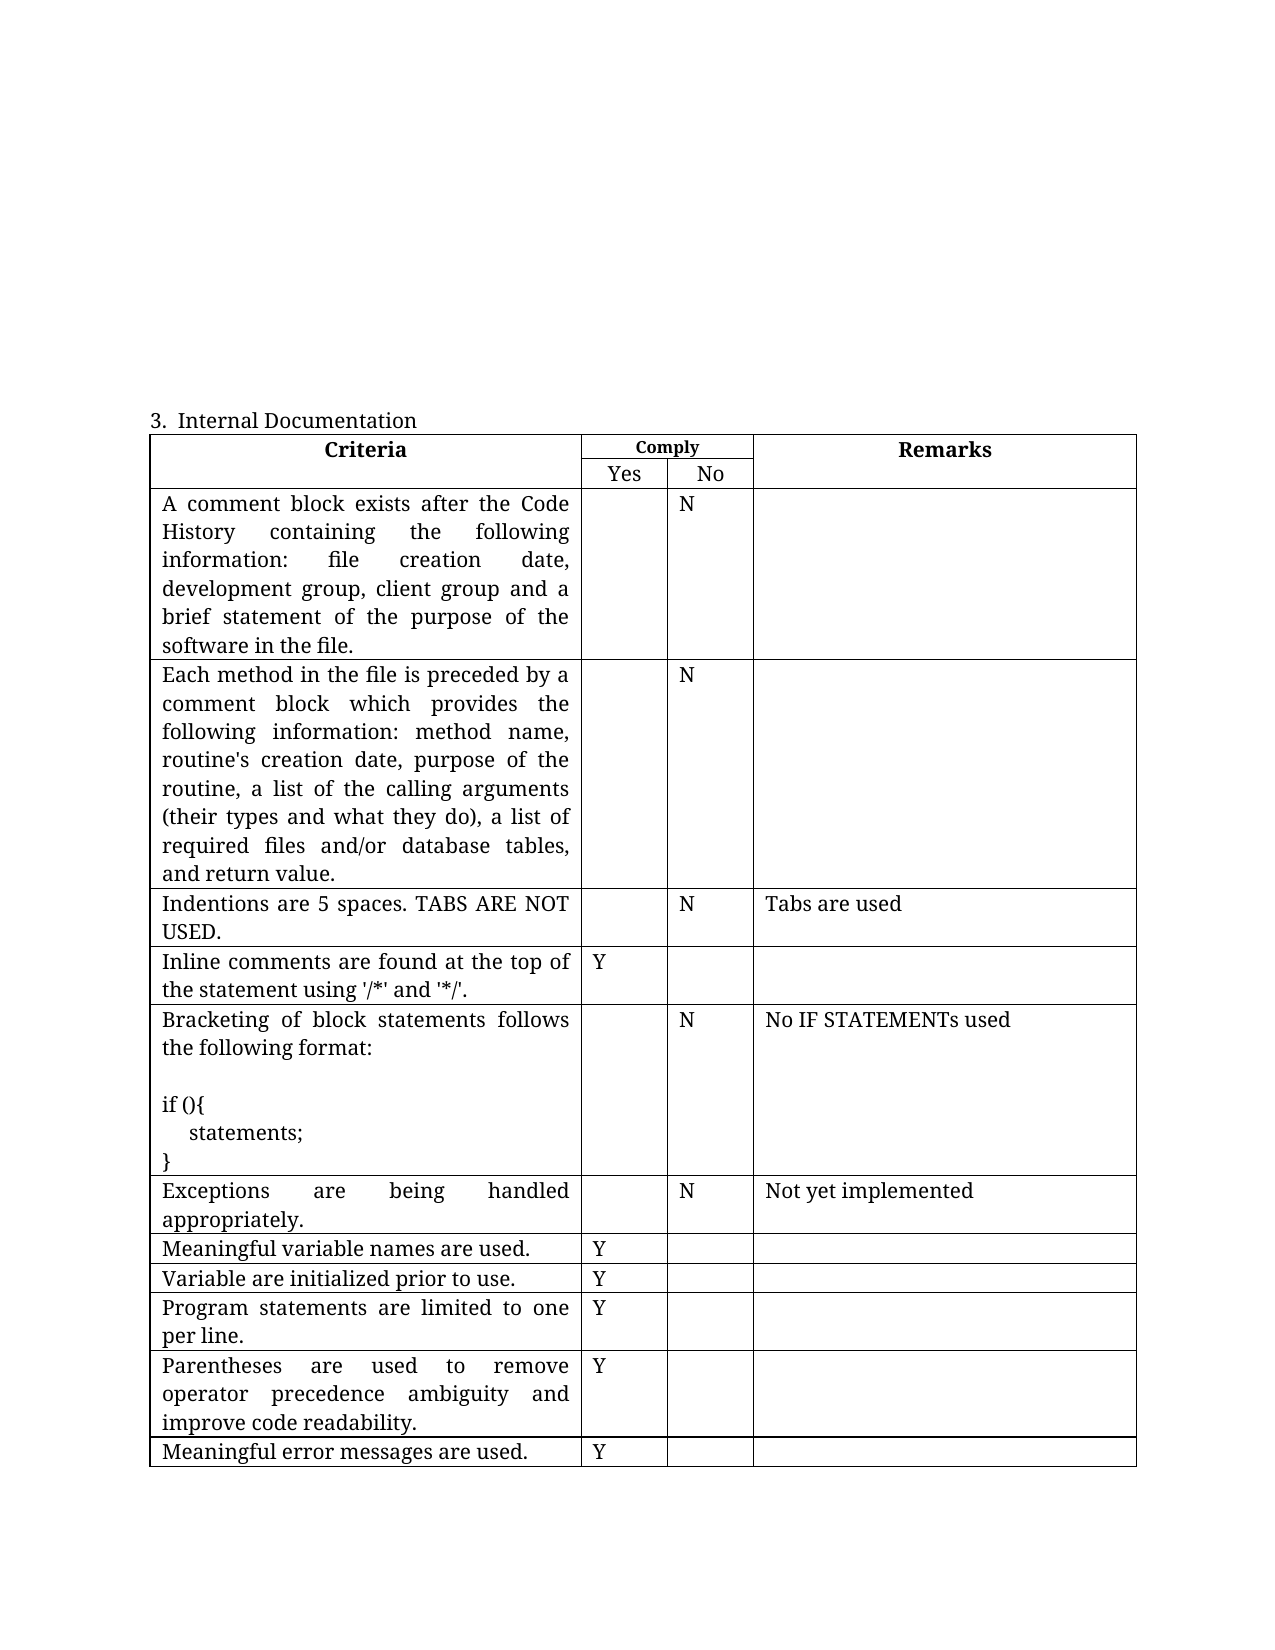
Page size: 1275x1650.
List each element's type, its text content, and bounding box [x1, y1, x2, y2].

table_cell Y [582, 1293, 667, 1350]
table_cell [582, 489, 667, 659]
table_cell Inline comments are found at the top of the statement using '/*' and '*/'. [151, 947, 581, 1004]
table_cell Each method in the file is preceded by a comment block which provides the following information: method name, routine's creation date, purpose of the routine, a list of the calling arguments (their types and what they do), a list of required files and/or database tables, and return value. [151, 660, 581, 888]
table_cell Bracketing of block statements follows the following format: if (){ statements; } [151, 1005, 581, 1175]
table_cell Parentheses are used to remove operator precedence ambiguity and improve code readability. [151, 1351, 581, 1436]
table_cell Meaningful error messages are used. [151, 1438, 581, 1466]
table_cell [582, 1176, 667, 1233]
table_cell N [668, 1005, 753, 1175]
table_cell [668, 1438, 753, 1466]
table_cell N [668, 1176, 753, 1233]
table_cell [754, 1438, 1136, 1466]
table_cell [754, 1264, 1136, 1292]
table_cell Meaningful variable names are used. [151, 1234, 581, 1263]
table_header Remarks [754, 435, 1136, 488]
table_cell [582, 1005, 667, 1175]
table_cell Y [582, 947, 667, 1004]
table_cell Y [582, 1264, 667, 1292]
table_cell [582, 660, 667, 888]
table_cell [668, 947, 753, 1004]
text 3. Internal Documentation [150, 406, 1125, 434]
table_header Comply [582, 435, 753, 458]
table_cell Program statements are limited to one per line. [151, 1293, 581, 1350]
table_cell Not yet implemented [754, 1176, 1136, 1233]
table_cell [754, 489, 1136, 659]
table_cell [754, 1351, 1136, 1436]
table_cell Indentions are 5 spaces. TABS ARE NOT USED. [151, 889, 581, 946]
table_cell A comment block exists after the Code History containing the following information: file creation date, development group, client group and a brief statement of the purpose of the software in the file. [151, 489, 581, 659]
table_cell [668, 1264, 753, 1292]
table_cell Exceptions are being handled appropriately. [151, 1176, 581, 1233]
table_cell Y [582, 1351, 667, 1436]
table_cell [668, 1234, 753, 1263]
table_cell No [668, 459, 753, 488]
table_cell [668, 1293, 753, 1350]
table_cell Tabs are used [754, 889, 1136, 946]
table_cell [754, 1293, 1136, 1350]
table_cell [668, 1351, 753, 1436]
table_header Criteria [151, 435, 581, 488]
table_cell Y [582, 1438, 667, 1466]
table_cell Y [582, 1234, 667, 1263]
table_cell Variable are initialized prior to use. [151, 1264, 581, 1292]
table_cell N [668, 489, 753, 659]
table_cell [582, 889, 667, 946]
table_cell [754, 947, 1136, 1004]
table_cell [754, 1234, 1136, 1263]
table_cell Yes [582, 459, 667, 488]
table_cell No IF STATEMENTs used [754, 1005, 1136, 1175]
table_cell N [668, 889, 753, 946]
table_cell N [668, 660, 753, 888]
table_cell [754, 660, 1136, 888]
